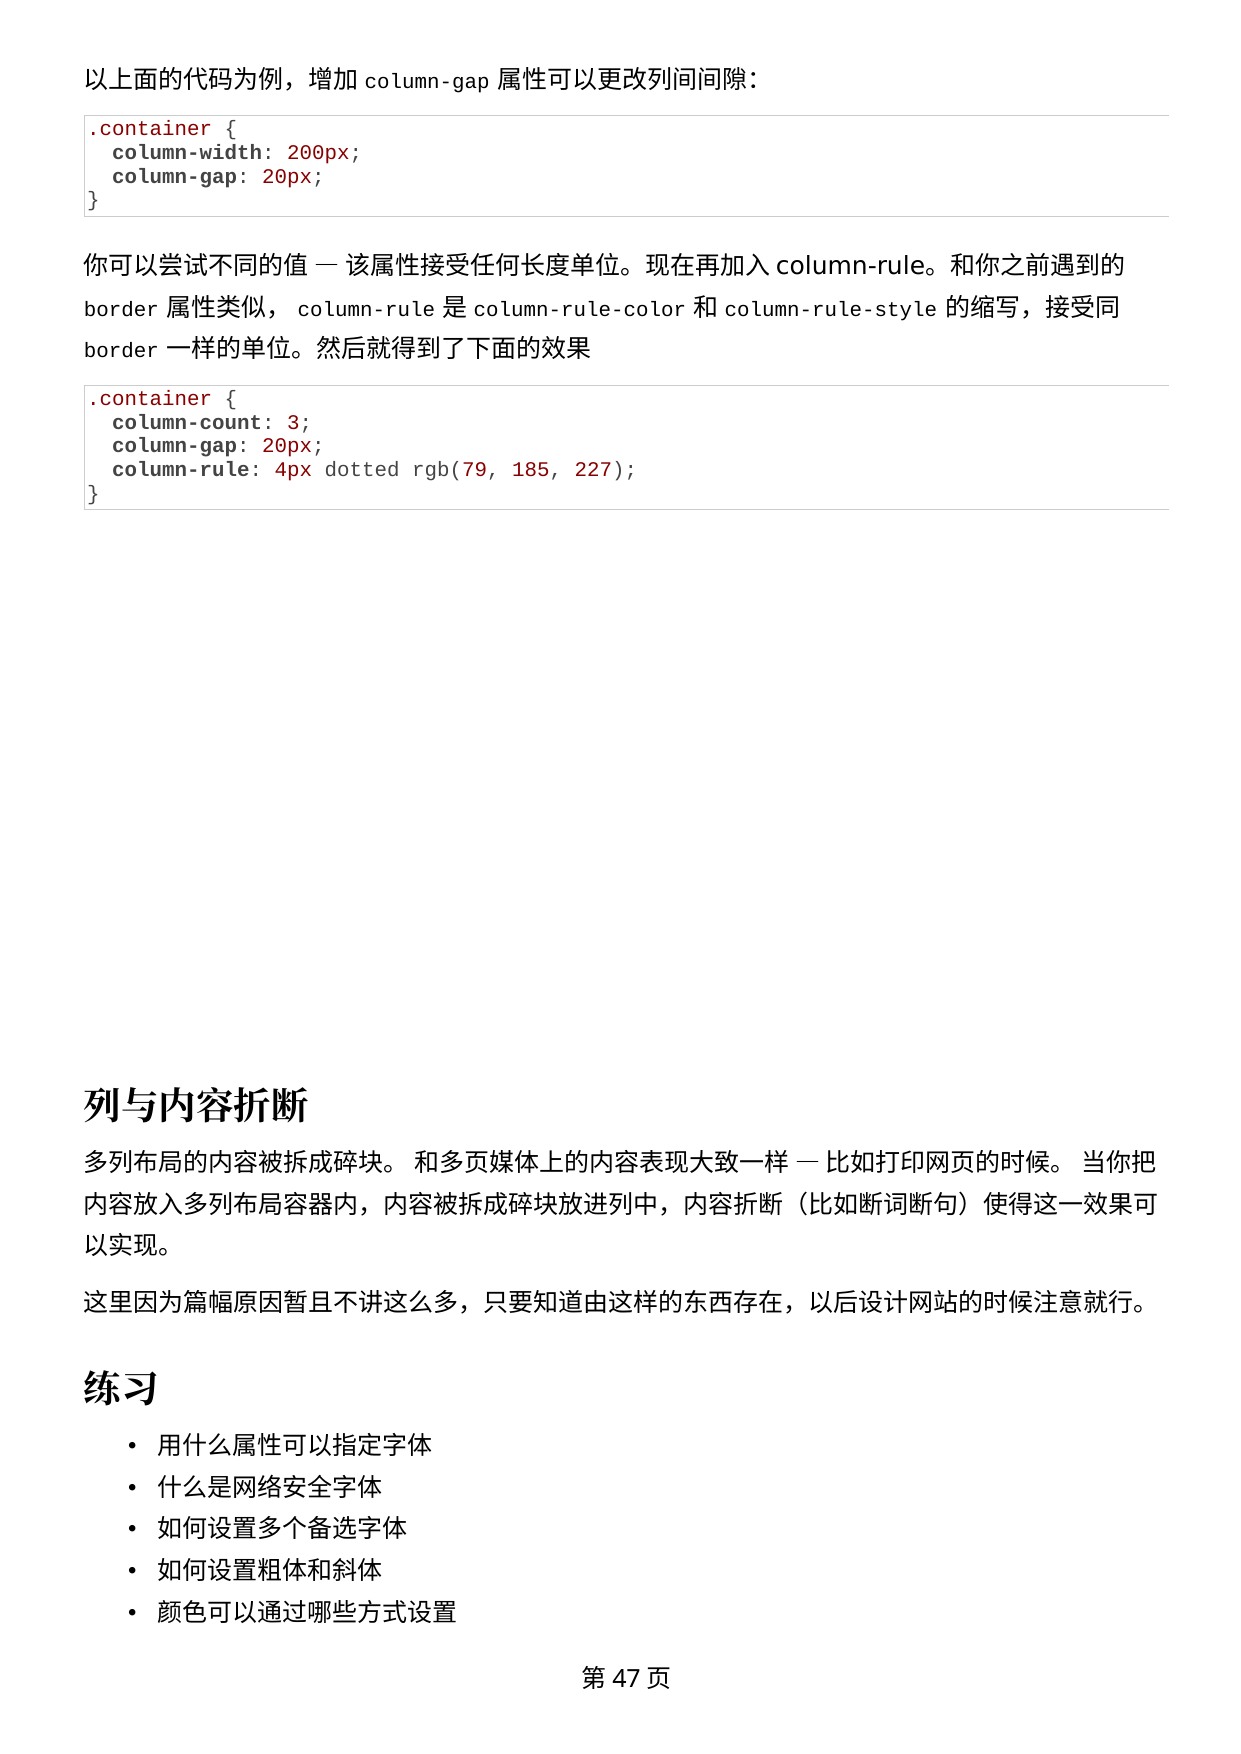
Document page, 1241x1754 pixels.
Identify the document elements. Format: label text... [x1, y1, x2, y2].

list 什么是网络安全字体 [128, 1467, 1169, 1503]
text 你可以尝试不同的值 — 该属性接受任何长度单位。现在再加入 column-rule。和你之前遇到的 border 属性类似， column-rule 是 column-rule-color 和 column-rule-style 的缩写，接受同 border 一样的单位。然后就得到了下面的效果 [84, 245, 1169, 365]
text column-count: 3; [85, 409, 1169, 432]
text 以上面的代码为例，增加 column-gap 属性可以更改列间间隙： [84, 59, 1169, 95]
text column-gap: 20px; [85, 432, 1169, 456]
text column-rule: 4px dotted rgb(79, 185, 227); [85, 456, 1169, 479]
list 用什么属性可以指定字体 [128, 1425, 1169, 1462]
text .container { [85, 386, 1169, 409]
subtitle 练习 [84, 1359, 1169, 1413]
list 如何设置多个备选字体 [128, 1509, 1169, 1545]
list 颜色可以通过哪些方式设置 [128, 1592, 1169, 1628]
text 多列布局的内容被拆成碎块。 和多页媒体上的内容表现大致一样 — 比如打印网页的时候。 当你把内容放入多列布局容器内，内容被拆成碎块放进列中，内容折断（比如断词断句）使得这一效果可以实现。 [84, 1142, 1169, 1262]
text .container { [85, 116, 1169, 139]
text column-gap: 20px; [85, 163, 1169, 186]
subtitle 列与内容折断 [84, 1076, 1169, 1130]
list 如何设置粗体和斜体 [128, 1550, 1169, 1587]
text 这里因为篇幅原因暂且不讲这么多，只要知道由这样的东西存在，以后设计网站的时候注意就行。 [84, 1282, 1169, 1318]
text column-width: 200px; [85, 139, 1169, 163]
text } [85, 479, 1169, 509]
text } [85, 186, 1169, 216]
